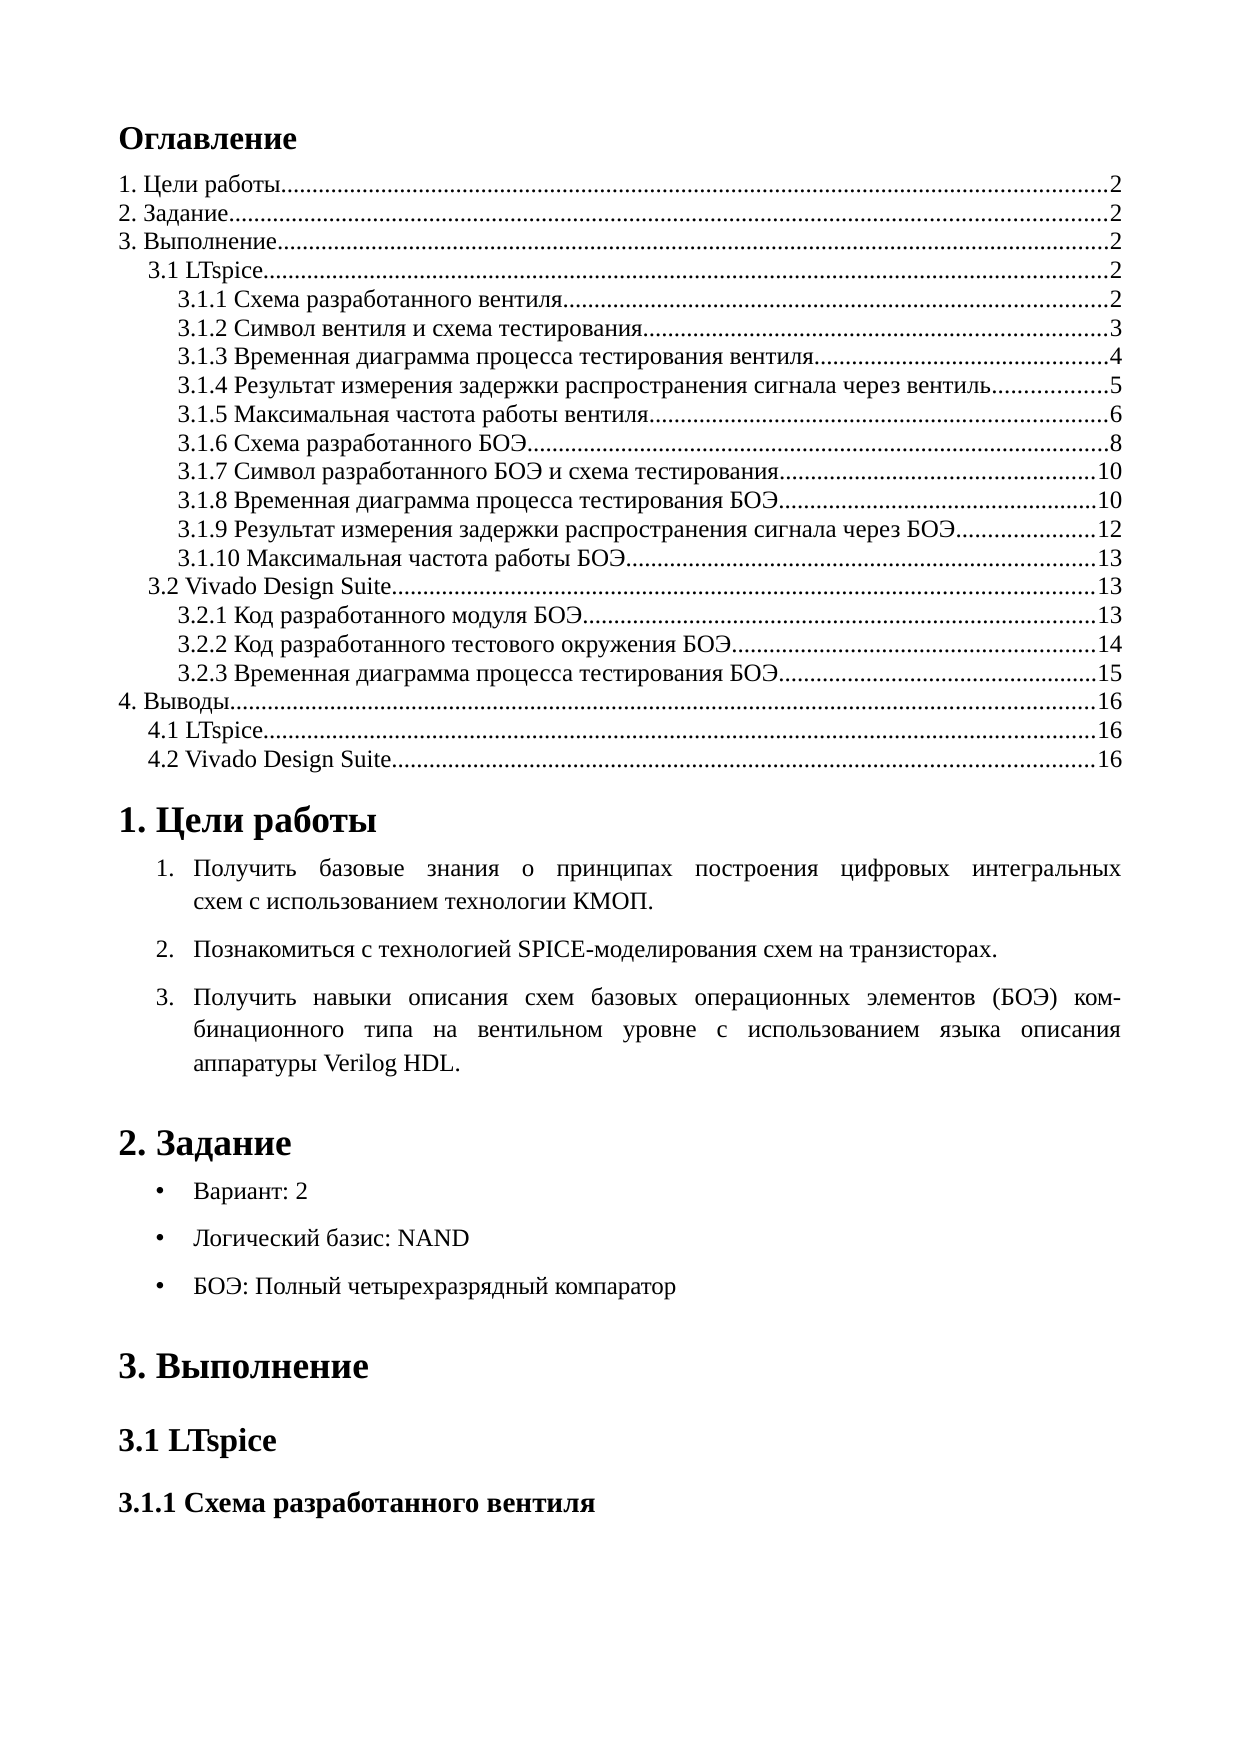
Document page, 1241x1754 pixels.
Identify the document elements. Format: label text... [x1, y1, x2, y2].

text 3. Выполнение 2 [118, 226, 1122, 255]
text 3.1.8 Временная диаграмма процесса тестирования БОЭ 10 [177, 485, 1122, 514]
list Вариант: 2 [156, 1176, 1122, 1204]
text 3.1.10 Максимальная частота работы БОЭ 13 [177, 543, 1122, 571]
list Получить навыки описания схем базовых операционных элементов (БОЭ) ком- бинационного типа на вентильном уровне с использованием языка описания аппаратуры Verilog HDL. [156, 982, 1122, 1076]
text 3.1.2 Символ вентиля и схема тестирования 3 [177, 313, 1122, 341]
text 1. Цели работы 2 [118, 169, 1122, 198]
text 3.2 Vivado Design Suite 13 [148, 571, 1122, 600]
subtitle Оглавление [118, 118, 1122, 156]
text 4. Выводы 16 [118, 686, 1122, 715]
text 3.1.3 Временная диаграмма процесса тестирования вентиля 4 [177, 341, 1122, 370]
text 3.1.9 Результат измерения задержки распространения сигнала через БОЭ 12 [177, 514, 1122, 543]
subtitle 2. Задание [118, 1120, 1122, 1163]
text 3.1.4 Результат измерения задержки распространения сигнала через вентиль 5 [177, 370, 1122, 399]
list Познакомиться с технологией SPICE-моделирования схем на транзисторах. [156, 934, 1122, 963]
subtitle 3. Выполнение [118, 1344, 1122, 1387]
text 3.2.2 Код разработанного тестового окружения БОЭ 14 [177, 629, 1122, 658]
text 3.1.7 Символ разработанного БОЭ и схема тестирования 10 [177, 456, 1122, 485]
text 3.1 LTspice 2 [148, 255, 1122, 284]
list Логический базис: NAND [156, 1223, 1122, 1252]
text 3.1.5 Максимальная частота работы вентиля 6 [177, 399, 1122, 428]
text 3.2.1 Код разработанного модуля БОЭ 13 [177, 600, 1122, 629]
subtitle 3.1.1 Схема разработанного вентиля [118, 1486, 1122, 1519]
text 3.2.3 Временная диаграмма процесса тестирования БОЭ 15 [177, 658, 1122, 686]
text 4.2 Vivado Design Suite 16 [148, 744, 1122, 773]
subtitle 1. Цели работы [118, 798, 1122, 841]
text 2. Задание 2 [118, 198, 1122, 226]
list Получить базовые знания о принципах построения цифровых интегральных схем с использованием технологии КМОП. [156, 853, 1122, 915]
subtitle 3.1 LTspice [118, 1420, 1122, 1458]
text 4.1 LTspice 16 [148, 715, 1122, 744]
text 3.1.6 Схема разработанного БОЭ 8 [177, 428, 1122, 456]
text 3.1.1 Схема разработанного вентиля 2 [177, 284, 1122, 313]
list БОЭ: Полный четырехразрядный компаратор [156, 1271, 1122, 1300]
